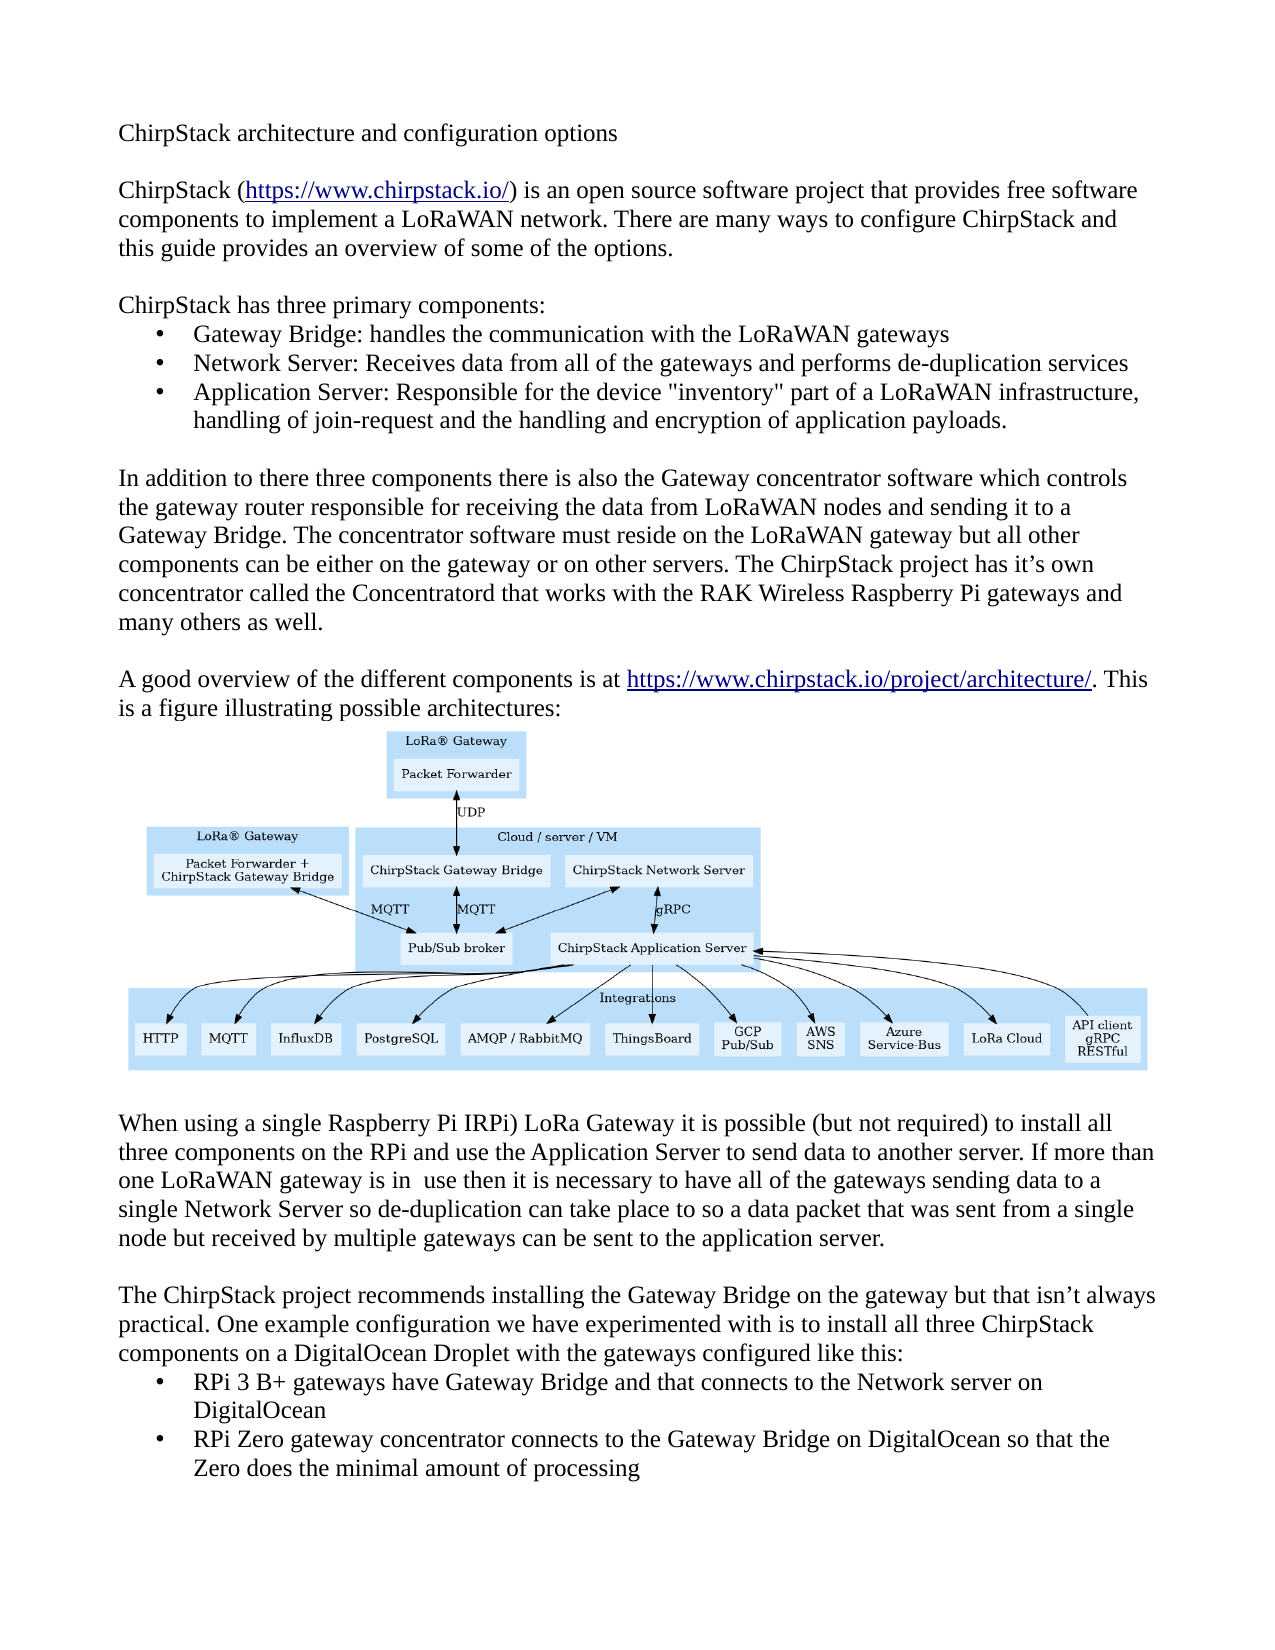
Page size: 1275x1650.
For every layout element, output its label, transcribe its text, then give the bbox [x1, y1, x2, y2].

text ChirpStack architecture and configuration options [118, 118, 1157, 147]
list Gateway Bridge: handles the communication with the LoRaWAN gateways [156, 319, 1157, 348]
text In addition to there three components there is also the Gateway concentrator software which controls the gateway router responsible for receiving the data from LoRaWAN nodes and sending it to a Gateway Bridge. The concentrator software must reside on the LoRaWAN gateway but all other components can be either on the gateway or on other servers. The ChirpStack project has it’s own concentrator called the Concentratord that works with the RAK Wireless Raspberry Pi gateways and many others as well. [118, 463, 1157, 636]
text ChirpStack (https://www.chirpstack.io/) is an open source software project that provides free software components to implement a LoRaWAN network. There are many ways to configure ChirpStack and this guide provides an overview of some of the options. [118, 176, 1157, 262]
text When using a single Raspberry Pi IRPi) LoRa Gateway it is possible (but not required) to install all three components on the RPi and use the Application Server to send data to another server. If more than one LoRaWAN gateway is in use then it is necessary to have all of the gateways sending data to a single Network Server so de-duplication can take place to so a data packet that was sent from a single node but received by multiple gateways can be sent to the application server. [118, 1108, 1157, 1252]
list RPi Zero gateway concentrator connects to the Gateway Bridge on DigitalOcean so that the Zero does the minimal amount of processing [156, 1424, 1157, 1482]
text The ChirpStack project recommends installing the Gateway Bridge on the gateway but that isn’t always practical. One example configuration we have experimented with is to install all three ChirpStack components on a DigitalOcean Droplet with the gateways configured like this: [118, 1280, 1157, 1367]
list Application Server: Responsible for the device "inventory" part of a LoRaWAN infrastructure, handling of join-request and the handling and encryption of application payloads. [156, 377, 1157, 434]
list Network Server: Receives data from all of the gateways and performs de-duplication services [156, 348, 1157, 377]
list RPi 3 B+ gateways have Gateway Bridge and that connects to the Network server on DigitalOcean [156, 1367, 1157, 1424]
text ChirpStack has three primary components: [118, 291, 1157, 319]
text A good overview of the different components is at https://www.chirpstack.io/project/architecture/. This is a figure illustrating possible architectures: [118, 664, 1157, 721]
picture [118, 721, 1157, 1080]
